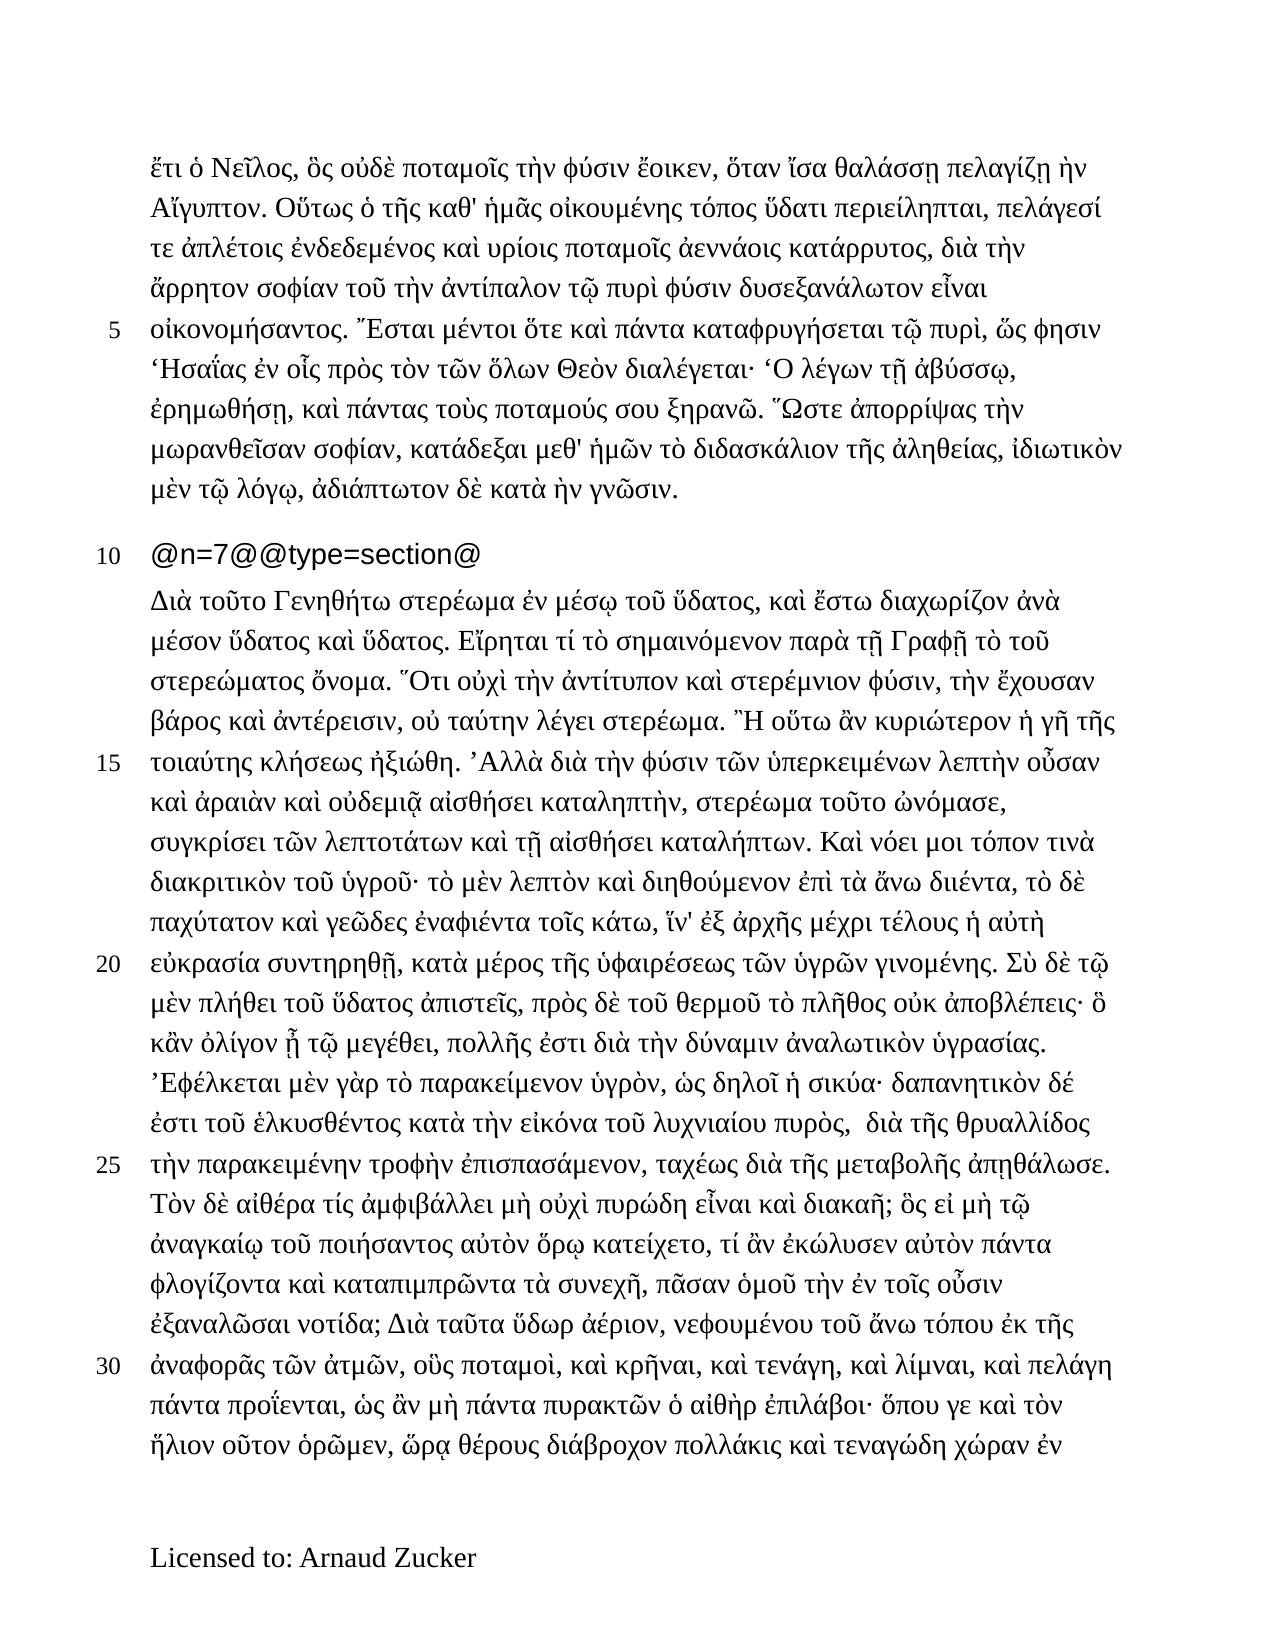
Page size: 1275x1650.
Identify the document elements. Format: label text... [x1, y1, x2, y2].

text ἔτι ὁ Νεῖλος, ὃς οὐδὲ ποταμοῖς τὴν ϕύσιν ἔοικεν, ὅταν ἴσα θαλάσσῃ πελαγίζῃ ὴν Αἴγυπτον. Οὕτως ὁ τῆς καθ' ἡμᾶς οἰκουμένης τόπος ὕδατι περιείληπται, πελάγεσί τε ἀπλέτοις ἐνδεδεμένος καὶ υρίοις ποταμοῖς ἀεννάοις κατάρρυτος, διὰ τὴν ἄρρητον σοϕίαν τοῦ τὴν ἀντίπαλον τῷ πυρὶ ϕύσιν δυσεξανάλωτον εἶναι οἰκονομήσαντος. ῎Εσται μέντοι ὅτε καὶ πάντα καταϕρυγήσεται τῷ πυρὶ, ὥς ϕησιν ‘Ησαΐας ἐν οἷς πρὸς τὸν τῶν ὅλων Θεὸν διαλέγεται· ‘Ο λέγων τῇ ἀβύσσῳ, ἐρημωθήσῃ, καὶ πάντας τοὺς ποταμούς σου ξηρανῶ. ῞Ωστε ἀπορρίψας τὴν μωρανθεῖσαν σοϕίαν, κατάδεξαι μεθ' ἡμῶν τὸ διδασκάλιον τῆς ἀληθείας, ἰδιωτικὸν μὲν τῷ λόγῳ, ἀδιάπτωτον δὲ κατὰ ὴν γνῶσιν. [150, 150, 1125, 505]
subtitle @n=7@@type=section@ [150, 537, 1125, 570]
text Διὰ τοῦτο Γενηθήτω στερέωμα ἐν μέσῳ τοῦ ὕδατος, καὶ ἔστω διαχωρίζον ἀνὰ μέσον ὕδατος καὶ ὕδατος. Εἴρηται τί τὸ σημαινόμενον παρὰ τῇ Γραϕῇ τὸ τοῦ στερεώματος ὄνομα. ῞Οτι οὐχὶ τὴν ἀντίτυπον καὶ στερέμνιον ϕύσιν, τὴν ἔχουσαν βάρος καὶ ἀντέρεισιν, οὐ ταύτην λέγει στερέωμα. ῍Η οὕτω ἂν κυριώτερον ἡ γῆ τῆς τοιαύτης κλήσεως ἠξιώθη. ’Αλλὰ διὰ τὴν ϕύσιν τῶν ὑπερκειμένων λεπτὴν οὖσαν καὶ ἀραιὰν καὶ οὐδεμιᾷ αἰσθήσει καταληπτὴν, στερέωμα τοῦτο ὠνόμασε, συγκρίσει τῶν λεπτοτάτων καὶ τῇ αἰσθήσει καταλήπτων. Καὶ νόει μοι τόπον τινὰ διακριτικὸν τοῦ ὑγροῦ· τὸ μὲν λεπτὸν καὶ διηθούμενον ἐπὶ τὰ ἄνω διιέντα, τὸ δὲ παχύτατον καὶ γεῶδες ἐναϕιέντα τοῖς κάτω, ἵν' ἐξ ἀρχῆς μέχρι τέλους ἡ αὐτὴ εὐκρασία συντηρηθῇ, κατὰ μέρος τῆς ὑϕαιρέσεως τῶν ὑγρῶν γινομένης. Σὺ δὲ τῷ μὲν πλήθει τοῦ ὕδατος ἀπιστεῖς, πρὸς δὲ τοῦ θερμοῦ τὸ πλῆθος οὐκ ἀποβλέπεις· ὃ κἂν ὀλίγον ᾖ τῷ μεγέθει, πολλῆς ἐστι διὰ τὴν δύναμιν ἀναλωτικὸν ὑγρασίας. ’Εϕέλκεται μὲν γὰρ τὸ παρακείμενον ὑγρὸν, ὡς δηλοῖ ἡ σικύα· δαπανητικὸν δέ ἐστι τοῦ ἑλκυσθέντος κατὰ τὴν εἰκόνα τοῦ λυχνιαίου πυρὸς, διὰ τῆς θρυαλλίδος τὴν παρακειμένην τροϕὴν ἐπισπασάμενον, ταχέως διὰ τῆς μεταβολῆς ἀπῃθάλωσε. Τὸν δὲ αἰθέρα τίς ἀμϕιβάλλει μὴ οὐχὶ πυρώδη εἶναι καὶ διακαῆ; ὃς εἰ μὴ τῷ ἀναγκαίῳ τοῦ ποιήσαντος αὐτὸν ὅρῳ κατείχετο, τί ἂν ἐκώλυσεν αὐτὸν πάντα ϕλογίζοντα καὶ καταπιμπρῶντα τὰ συνεχῆ, πᾶσαν ὁμοῦ τὴν ἐν τοῖς οὖσιν ἐξαναλῶσαι νοτίδα; Διὰ ταῦτα ὕδωρ ἀέριον, νεϕουμένου τοῦ ἄνω τόπου ἐκ τῆς ἀναϕορᾶς τῶν ἀτμῶν, οὓς ποταμοὶ, καὶ κρῆναι, καὶ τενάγη, καὶ λίμναι, καὶ πελάγη πάντα προΐενται, ὡς ἂν μὴ πάντα πυρακτῶν ὁ αἰθὴρ ἐπιλάβοι· ὅπου γε καὶ τὸν ἥλιον οῦτον ὁρῶμεν, ὥρᾳ θέρους διάβροχον πολλάκις καὶ τεναγώδη χώραν ἐν [150, 583, 1125, 1461]
